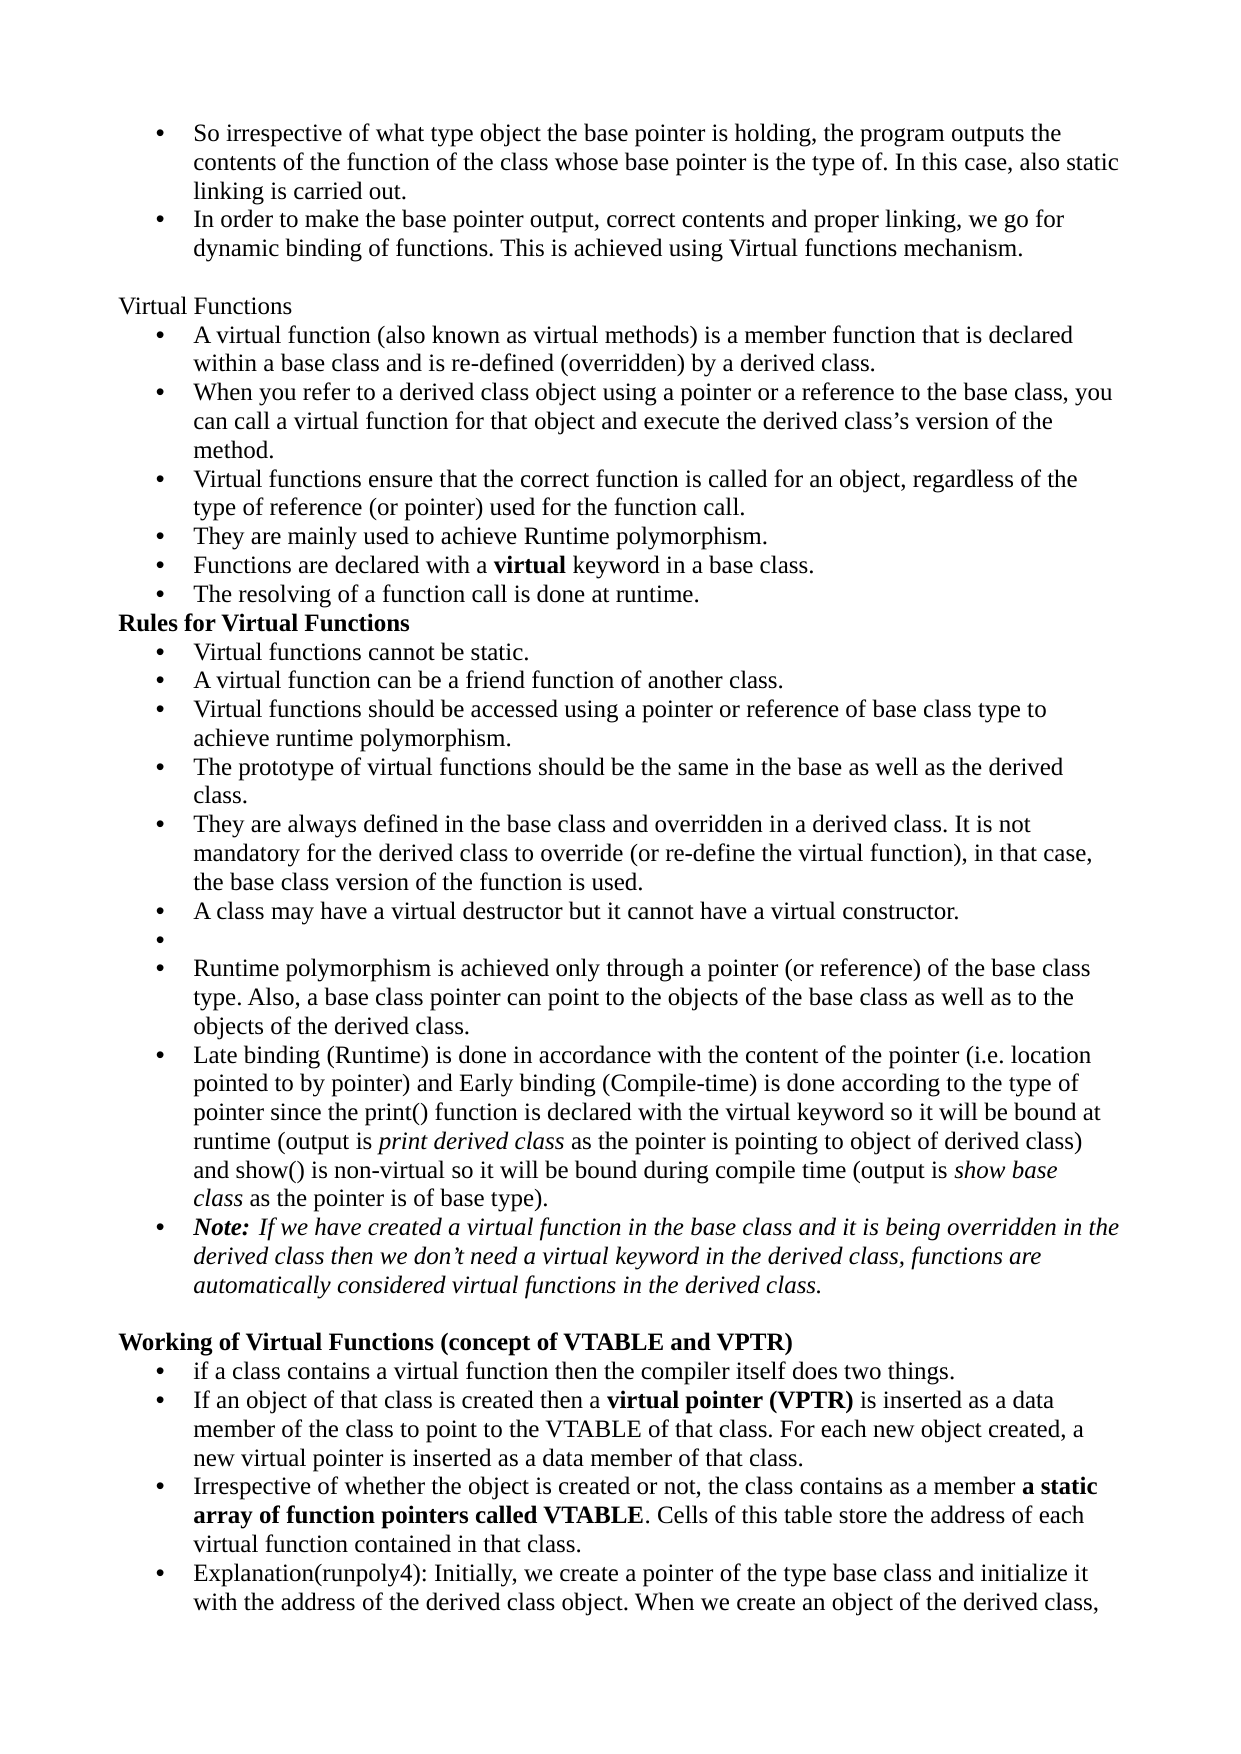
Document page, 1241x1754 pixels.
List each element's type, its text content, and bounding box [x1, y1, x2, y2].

list So irrespective of what type object the base pointer is holding, the program outputs the contents of the function of the class whose base pointer is the type of. In this case, also static linking is carried out. [156, 118, 1122, 204]
list Runtime polymorphism is achieved only through a pointer (or reference) of the base class type. Also, a base class pointer can point to the objects of the base class as well as to the objects of the derived class. [156, 953, 1122, 1040]
list The prototype of virtual functions should be the same in the base as well as the derived class. [156, 752, 1122, 809]
list In order to make the base pointer output, correct contents and proper linking, we go for dynamic binding of functions. This is achieved using Virtual functions mechanism. [156, 204, 1122, 262]
list Virtual functions should be accessed using a pointer or reference of base class type to achieve runtime polymorphism. [156, 694, 1122, 752]
text Rules for Virtual Functions [118, 608, 1122, 636]
text Virtual Functions [118, 291, 1122, 319]
list Functions are declared with a virtual keyword in a base class. [156, 550, 1122, 579]
list The resolving of a function call is done at runtime. [156, 579, 1122, 608]
list They are mainly used to achieve Runtime polymorphism. [156, 521, 1122, 550]
list A virtual function can be a friend function of another class. [156, 665, 1122, 694]
list Explanation(runpoly4): Initially, we create a pointer of the type base class and initialize it with the address of the derived class object. When we create an object of the derived class, [156, 1558, 1122, 1615]
list When you refer to a derived class object using a pointer or a reference to the base class, you can call a virtual function for that object and execute the derived class’s version of the method. [156, 377, 1122, 463]
list Virtual functions ensure that the correct function is called for an object, regardless of the type of reference (or pointer) used for the function call. [156, 463, 1122, 521]
list Virtual functions cannot be static. [156, 636, 1122, 665]
text Working of Virtual Functions (concept of VTABLE and VPTR) [118, 1327, 1122, 1356]
list A virtual function (also known as virtual methods) is a member function that is declared within a base class and is re-defined (overridden) by a derived class. [156, 319, 1122, 377]
list Late binding (Runtime) is done in accordance with the content of the pointer (i.e. location pointed to by pointer) and Early binding (Compile-time) is done according to the type of pointer since the print() function is declared with the virtual keyword so it will be bound at runtime (output is print derived class as the pointer is pointing to object of derived class) and show() is non-virtual so it will be bound during compile time (output is show base class as the pointer is of base type). [156, 1040, 1122, 1212]
list If an object of that class is created then a virtual pointer (VPTR) is inserted as a data member of the class to point to the VTABLE of that class. For each new object created, a new virtual pointer is inserted as a data member of that class. [156, 1385, 1122, 1471]
list A class may have a virtual destructor but it cannot have a virtual constructor. [156, 896, 1122, 924]
list They are always defined in the base class and overridden in a derived class. It is not mandatory for the derived class to override (or re-define the virtual function), in that case, the base class version of the function is used. [156, 809, 1122, 896]
list if a class contains a virtual function then the compiler itself does two things. [156, 1356, 1122, 1385]
list Note: If we have created a virtual function in the base class and it is being overridden in the derived class then we don’t need a virtual keyword in the derived class, functions are automatically considered virtual functions in the derived class. [156, 1212, 1122, 1299]
list Irrespective of whether the object is created or not, the class contains as a member a static array of function pointers called VTABLE. Cells of this table store the address of each virtual function contained in that class. [156, 1471, 1122, 1558]
